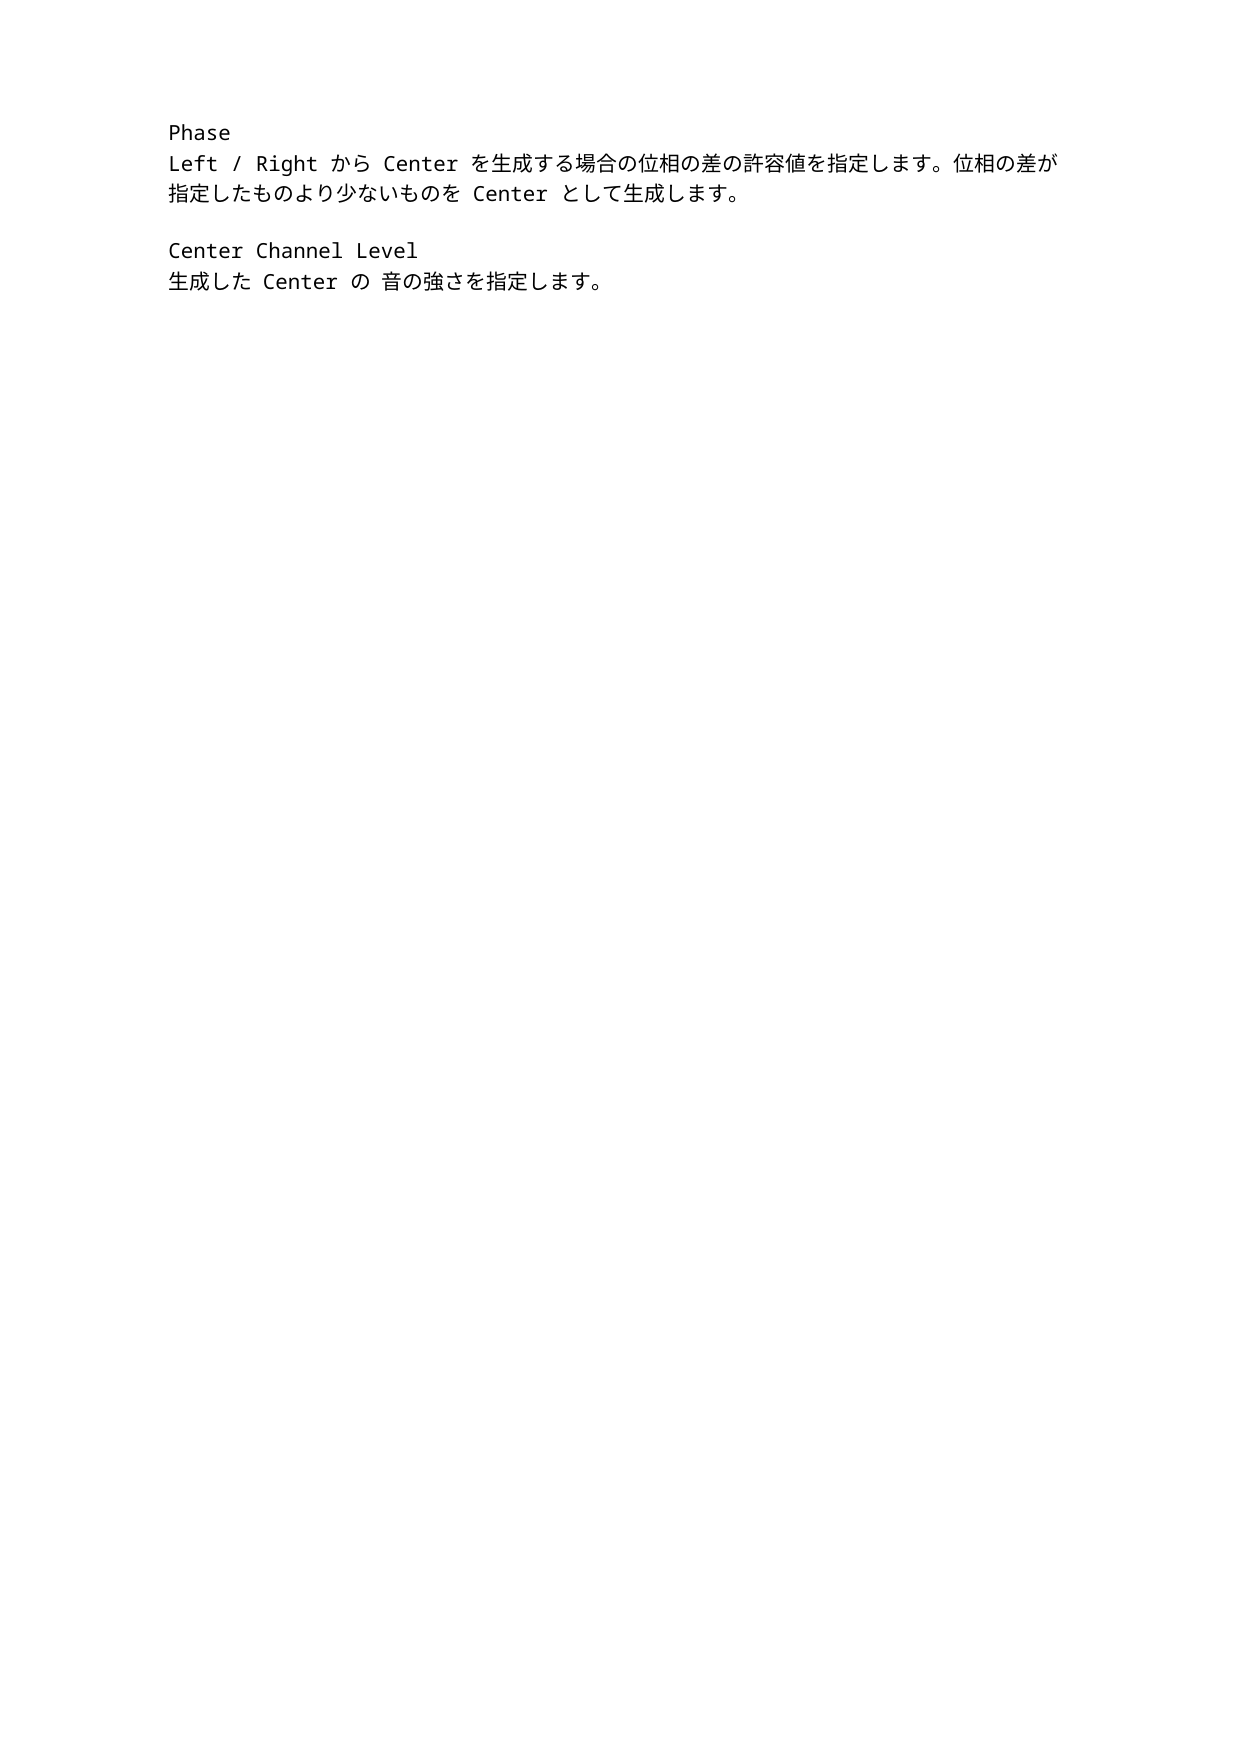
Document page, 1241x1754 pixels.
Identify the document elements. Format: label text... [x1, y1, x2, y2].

text Left / Right から Center を生成する場合の位相の差の許容値を指定します。位相の差が [118, 147, 1122, 177]
text Center Channel Level [118, 236, 1122, 265]
text Phase [118, 118, 1122, 147]
text 生成した Center の 音の強さを指定します。 [118, 265, 1122, 295]
text 指定したものより少ないものを Center として生成します。 [118, 177, 1122, 208]
